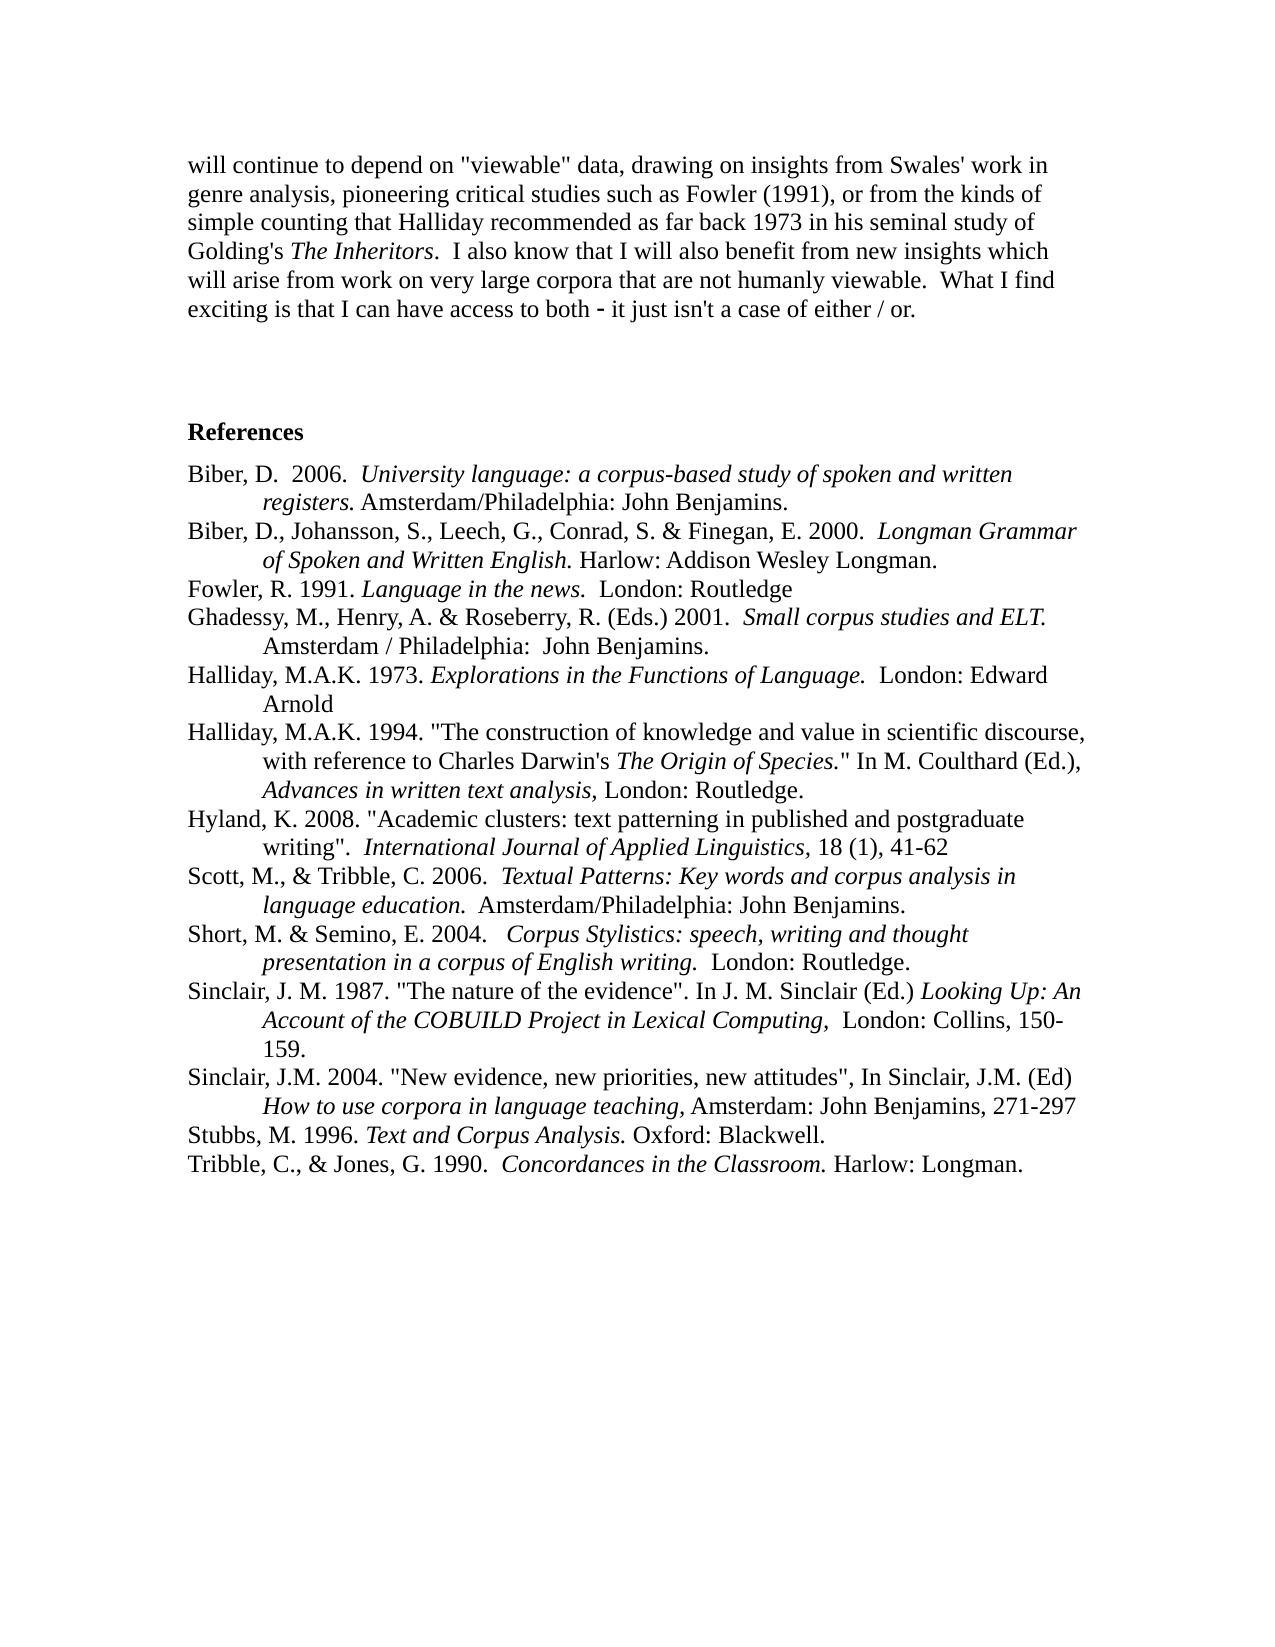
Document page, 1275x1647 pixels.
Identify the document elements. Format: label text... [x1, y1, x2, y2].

text Tribble, C., & Jones, G. 1990. Concordances in the Classroom. Harlow: Longman. [187, 1149, 1087, 1177]
text Biber, D., Johansson, S., Leech, G., Conrad, S. & Finegan, E. 2000. Longman Grammar of Spoken and Written English. Harlow: Addison Wesley Longman. [187, 516, 1087, 574]
text Stubbs, M. 1996. Text and Corpus Analysis. Oxford: Blackwell. [187, 1120, 1087, 1149]
text Short, M. & Semino, E. 2004. Corpus Stylistics: speech, writing and thought presentation in a corpus of English writing. London: Routledge. [187, 919, 1087, 976]
text will continue to depend on "viewable" data, drawing on insights from Swales' work in genre analysis, pioneering critical studies such as Fowler (1991), or from the kinds of simple counting that Halliday recommended as far back 1973 in his seminal study of Golding's The Inheritors. I also know that I will also benefit from new insights which will arise from work on very large corpora that are not humanly viewable. What I find exciting is that I can have access to both  it just isn't a case of either / or. [187, 150, 1087, 322]
text Sinclair, J. M. 1987. "The nature of the evidence". In J. M. Sinclair (Ed.) Looking Up: An Account of the COBUILD Project in Lexical Computing, London: Collins, 150-159. [187, 976, 1087, 1062]
text References [187, 417, 1087, 446]
text Halliday, M.A.K. 1994. "The construction of knowledge and value in scientific discourse, with reference to Charles Darwin's The Origin of Species." In M. Coulthard (Ed.), Advances in written text analysis, London: Routledge. [187, 717, 1087, 804]
text Sinclair, J.M. 2004. "New evidence, new priorities, new attitudes", In Sinclair, J.M. (Ed) How to use corpora in language teaching, Amsterdam: John Benjamins, 271-297 [187, 1062, 1087, 1120]
text Fowler, R. 1991. Language in the news. London: Routledge [187, 574, 1087, 602]
text Biber, D. 2006. University language: a corpus-based study of spoken and written registers. Amsterdam/Philadelphia: John Benjamins. [187, 459, 1087, 516]
text Ghadessy, M., Henry, A. & Roseberry, R. (Eds.) 2001. Small corpus studies and ELT. Amsterdam / Philadelphia: John Benjamins. [187, 602, 1087, 660]
text Scott, M., & Tribble, C. 2006. Textual Patterns: Key words and corpus analysis in language education. Amsterdam/Philadelphia: John Benjamins. [187, 861, 1087, 919]
text Halliday, M.A.K. 1973. Explorations in the Functions of Language. London: Edward Arnold [187, 660, 1087, 717]
text Hyland, K. 2008. "Academic clusters: text patterning in published and postgraduate writing". International Journal of Applied Linguistics, 18 (1), 41-62 [187, 804, 1087, 861]
